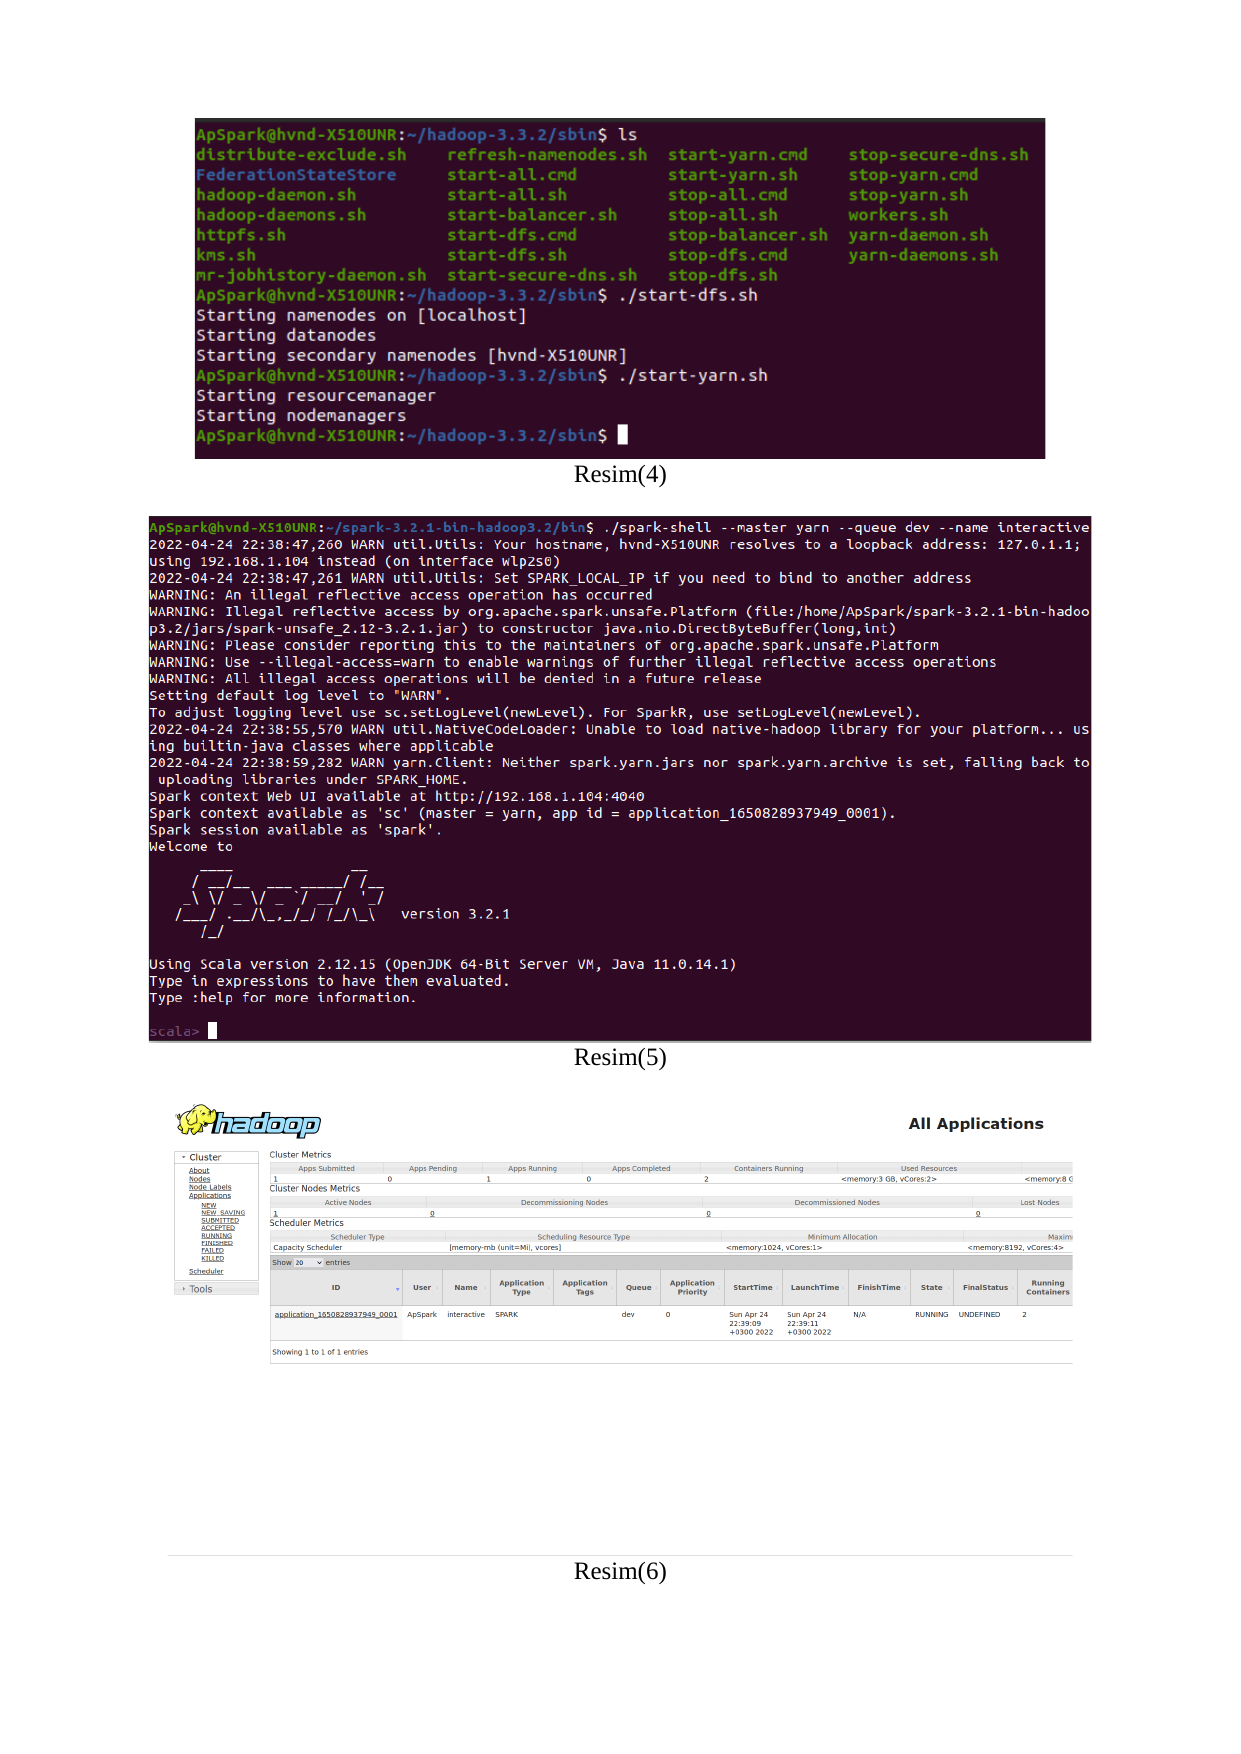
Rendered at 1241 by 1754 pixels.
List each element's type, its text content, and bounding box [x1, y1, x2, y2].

text Resim(4) [118, 118, 1122, 487]
text Resim(6) [118, 1100, 1122, 1584]
picture [194, 118, 1046, 459]
picture [148, 516, 1092, 1043]
text Resim(5) [118, 516, 1122, 1071]
picture [167, 1100, 1073, 1556]
